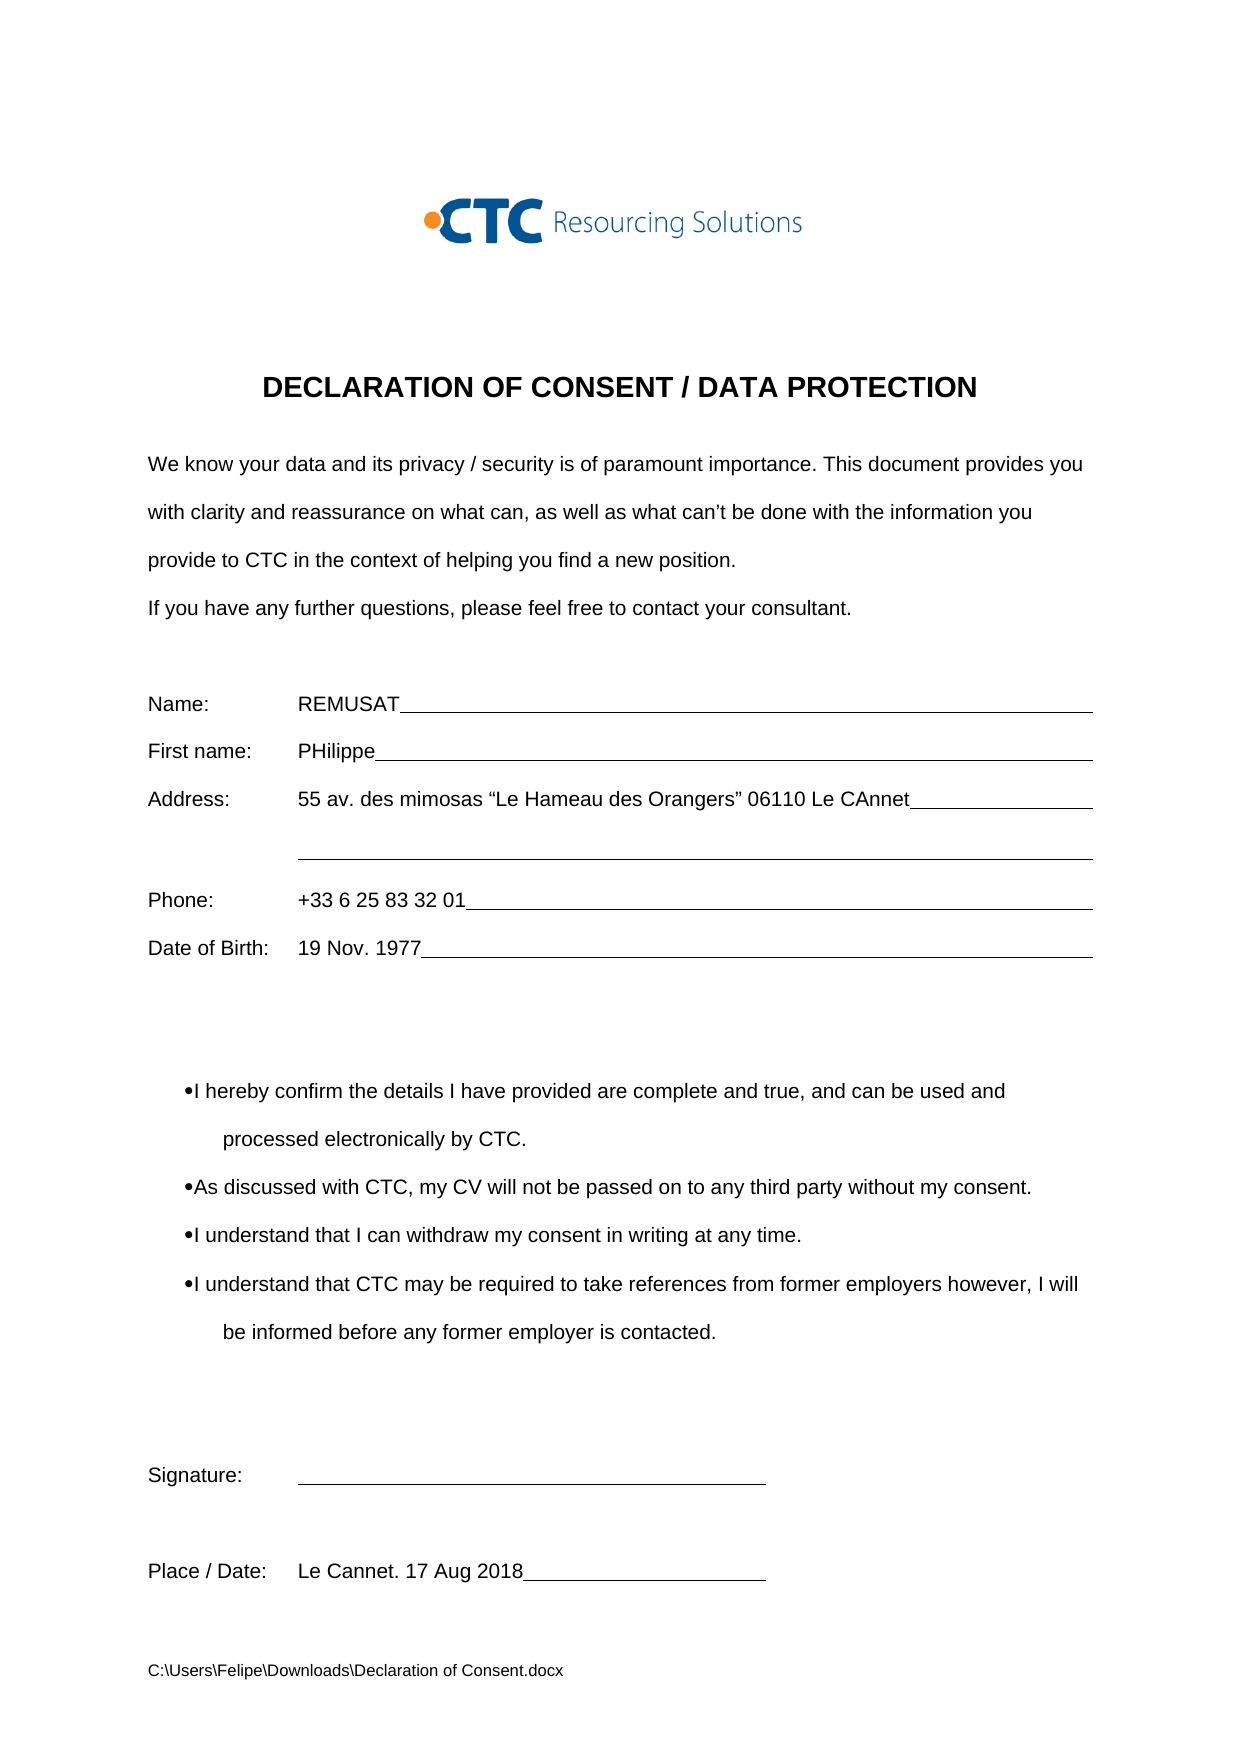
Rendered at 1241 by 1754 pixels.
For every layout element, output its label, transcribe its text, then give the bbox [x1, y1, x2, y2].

text Signature: [148, 1463, 1093, 1487]
text Phone: +33 6 25 83 32 01 [148, 888, 1093, 912]
list I hereby confirm the details I have provided are complete and true, and can be used and processed electronically by CTC. [185, 1079, 1093, 1151]
picture [404, 176, 836, 269]
list I understand that I can withdraw my consent in writing at any time. [185, 1223, 1093, 1247]
text Name: REMUSAT [148, 691, 1093, 715]
text If you have any further questions, please feel free to contact your consultant. [148, 596, 1093, 619]
text We know your data and its privacy / security is of paramount importance. This document provides you with clarity and reassurance on what can, as well as what can’t be done with the information you provide to CTC in the context of helping you find a new position. [148, 452, 1093, 572]
list I understand that CTC may be required to take references from former employers however, I will be informed before any former employer is contacted. [185, 1271, 1093, 1343]
list As discussed with CTC, my CV will not be passed on to any third party without my consent. [185, 1175, 1093, 1199]
text Address: 55 av. des mimosas “Le Hameau des Orangers” 06110 Le CAnnet [148, 787, 1093, 811]
text Date of Birth: 19 Nov. 1977 [148, 936, 1093, 959]
text First name: PHilippe [148, 739, 1093, 763]
text Place / Date: Le Cannet. 17 Aug 2018 [148, 1559, 1093, 1583]
text DECLARATION OF CONSENT / DATA PROTECTION [148, 370, 1093, 404]
